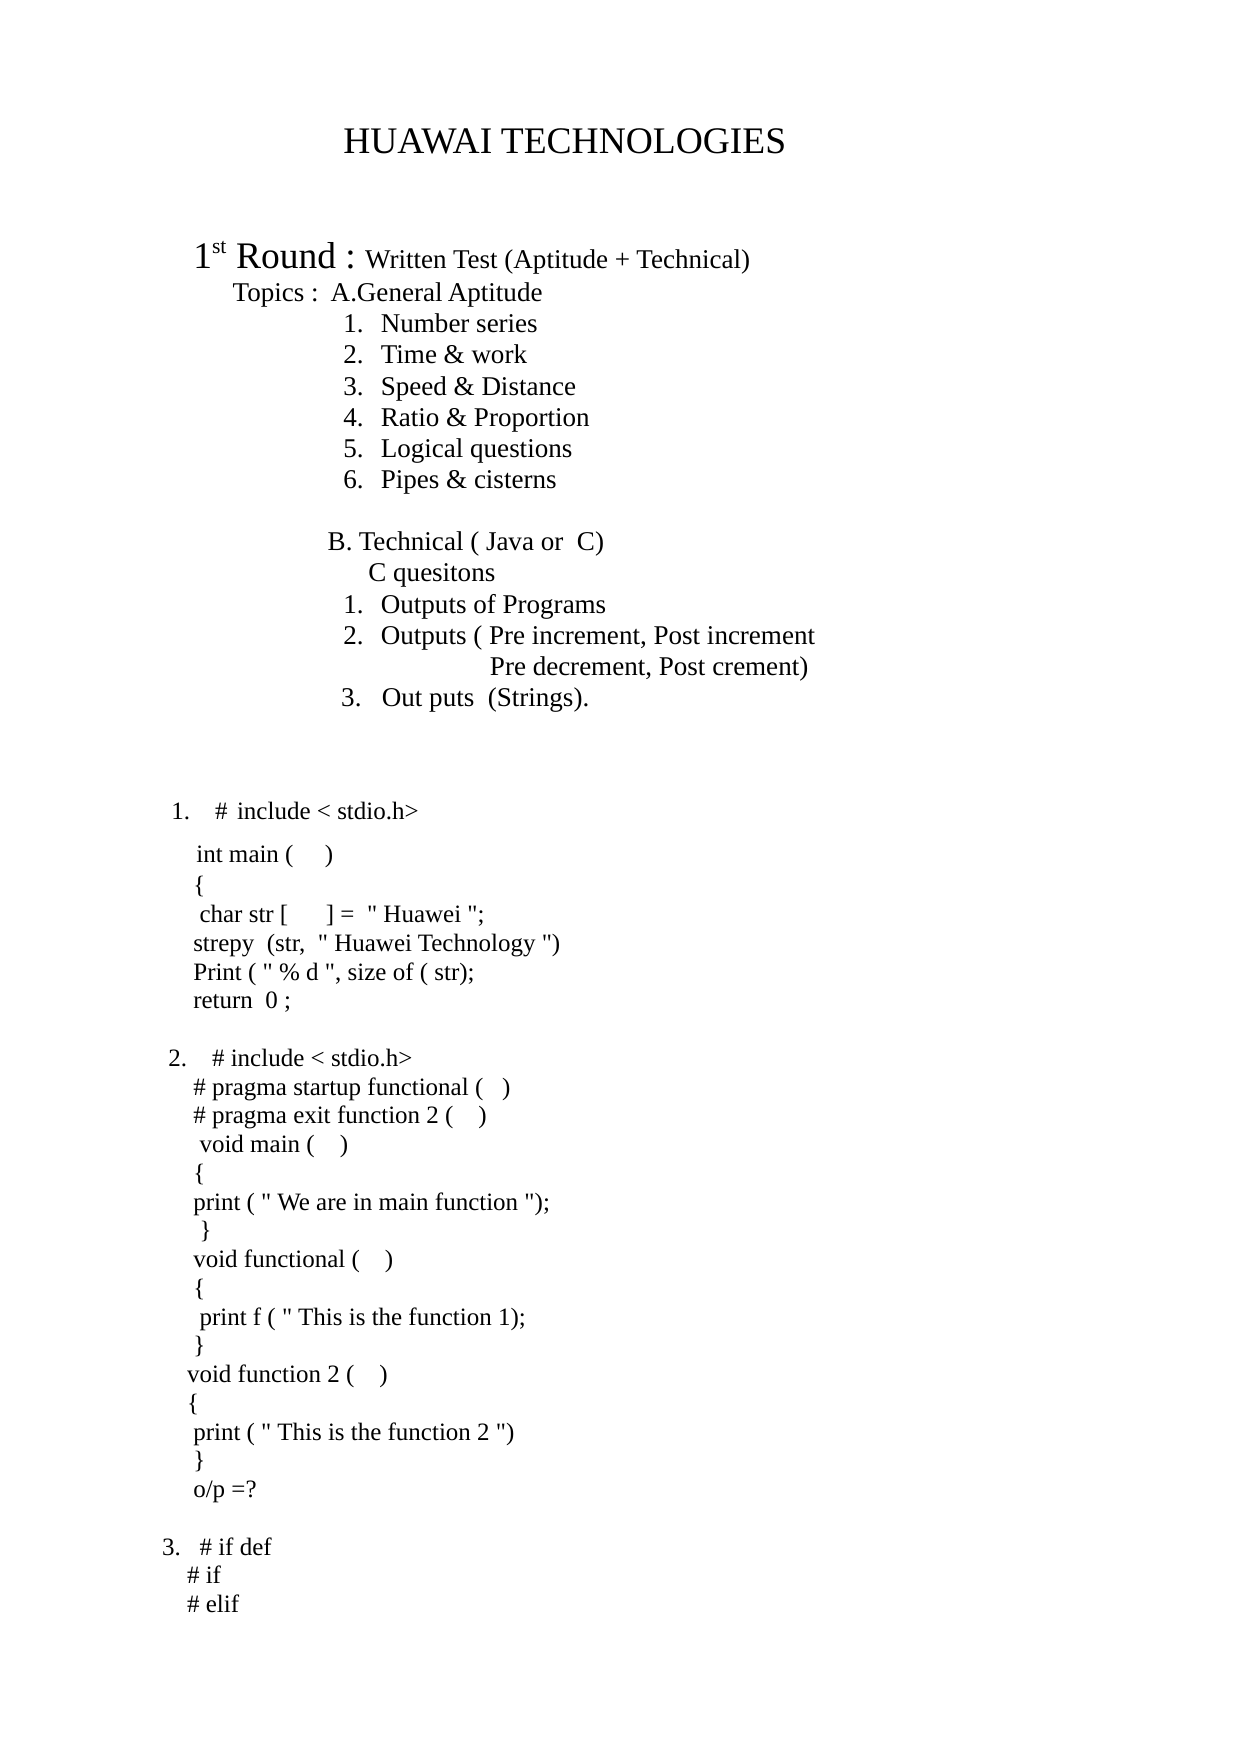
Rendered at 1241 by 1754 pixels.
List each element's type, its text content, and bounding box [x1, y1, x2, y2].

text o/p =? [118, 1474, 1122, 1503]
text } [118, 1330, 1122, 1359]
text Topics : A.General Aptitude [118, 276, 1122, 307]
text void functional ( ) [118, 1244, 1122, 1273]
text strepy (str, " Huawei Technology ") [118, 928, 1122, 957]
text B. Technical ( Java or C) [118, 525, 1122, 557]
text { [118, 1273, 1122, 1302]
text } [118, 1445, 1122, 1474]
list Logical questions [343, 432, 1122, 463]
text 1st Round : Written Test (Aptitude + Technical) [118, 233, 1122, 276]
text 3. # if def [118, 1532, 1122, 1560]
list Outputs of Programs [343, 588, 1122, 619]
text } [118, 1215, 1122, 1244]
text print ( " We are in main function "); [118, 1187, 1122, 1215]
list Time & work [343, 338, 1122, 370]
list Ratio & Proportion [343, 401, 1122, 432]
text Pre decrement, Post crement) [118, 650, 1122, 681]
text 2. # include < stdio.h> [118, 1043, 1122, 1072]
text C quesitons [118, 557, 1122, 588]
text return 0 ; [118, 985, 1122, 1014]
text void function 2 ( ) [118, 1359, 1122, 1388]
text { [118, 870, 1122, 899]
text int main ( ) [118, 827, 1122, 870]
list Number series [343, 307, 1122, 338]
list Speed & Distance [343, 370, 1122, 401]
text 1. # include < stdio.h> [118, 784, 1122, 827]
text # elif [118, 1589, 1122, 1618]
text { [118, 1388, 1122, 1417]
text # pragma exit function 2 ( ) [118, 1100, 1122, 1129]
text HUAWAI TECHNOLOGIES [118, 118, 1122, 161]
text # pragma startup functional ( ) [118, 1072, 1122, 1100]
text void main ( ) [118, 1129, 1122, 1158]
text { [118, 1158, 1122, 1187]
list Pipes & cisterns [343, 463, 1122, 494]
text print f ( " This is the function 1); [118, 1302, 1122, 1330]
text 3. Out puts (Strings). [118, 681, 1122, 712]
list Outputs ( Pre increment, Post increment [343, 619, 1122, 650]
text print ( " This is the function 2 ") [118, 1417, 1122, 1445]
text char str [ ] = " Huawei "; [118, 899, 1122, 928]
text Print ( " % d ", size of ( str); [118, 957, 1122, 985]
text # if [118, 1560, 1122, 1589]
